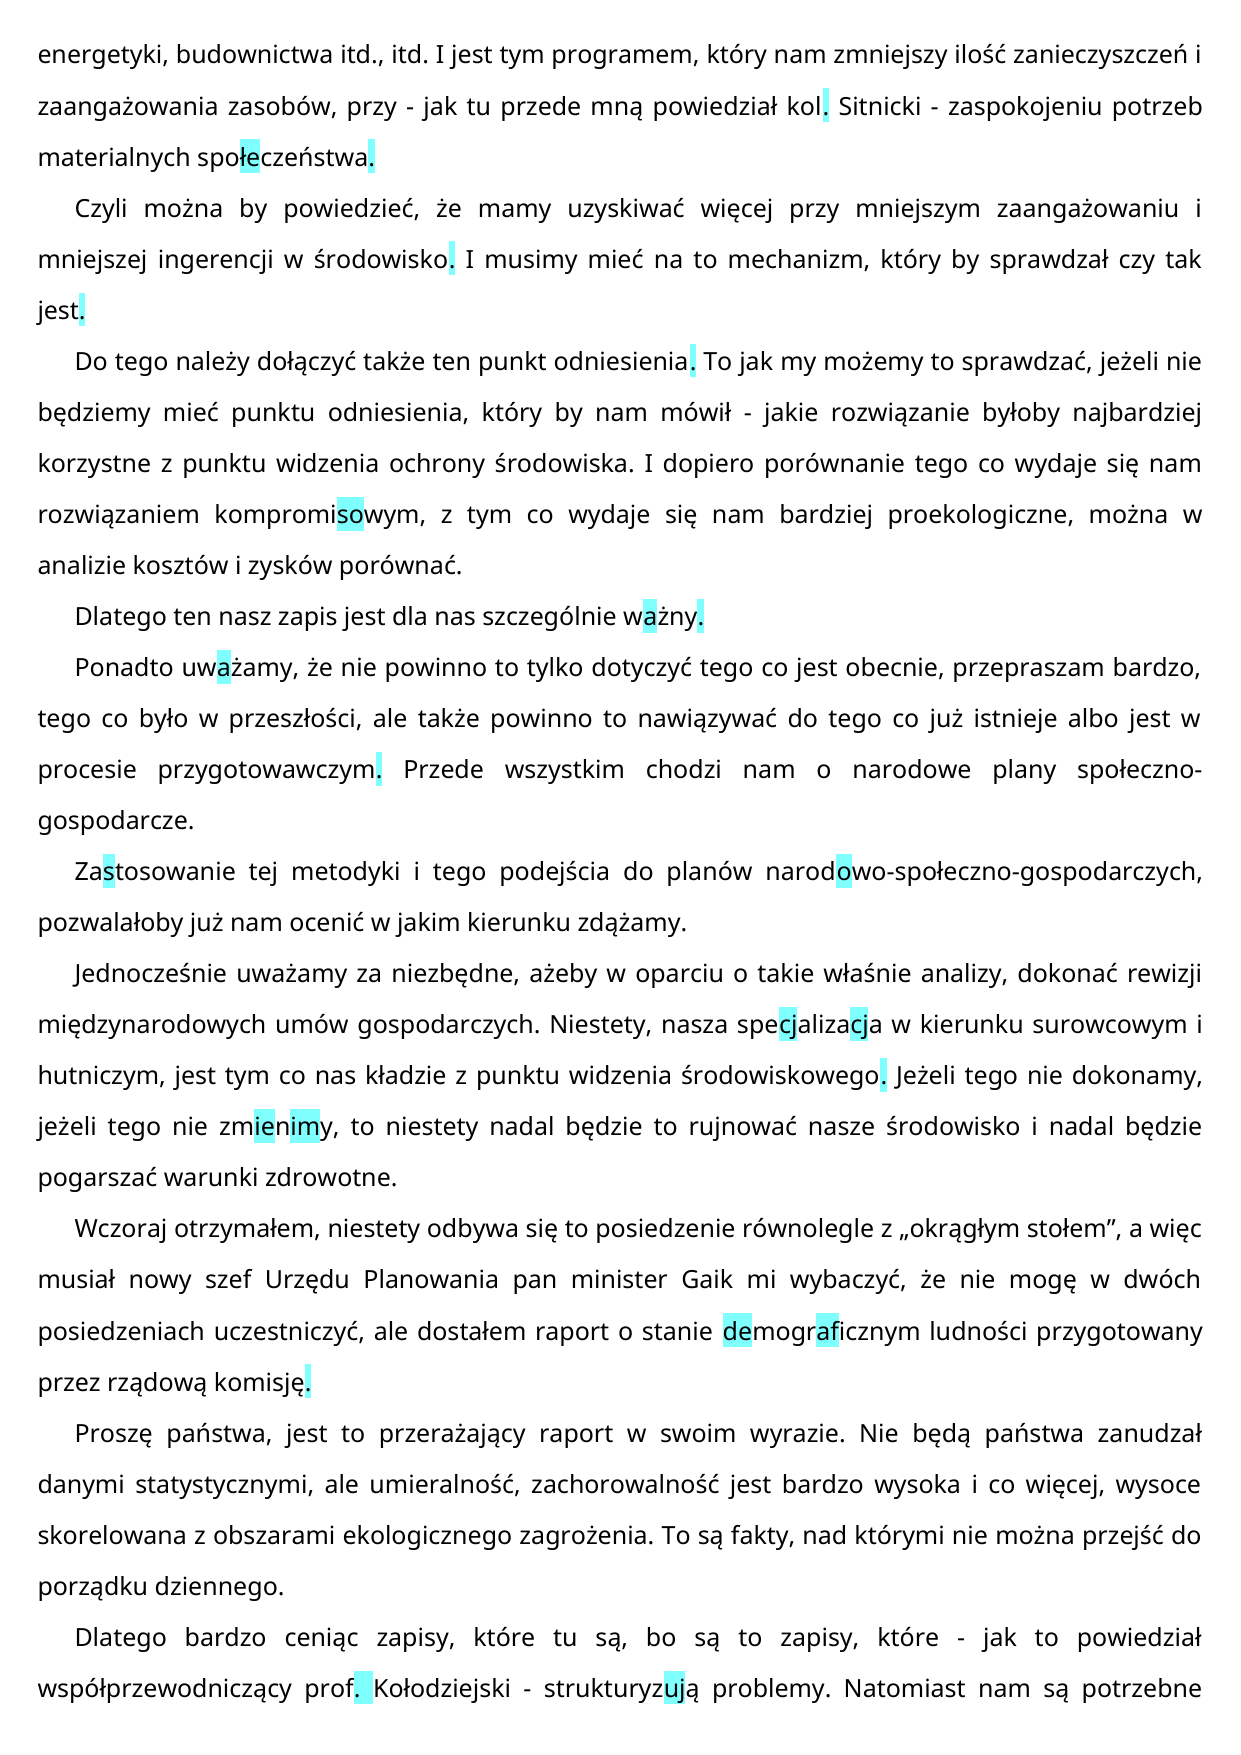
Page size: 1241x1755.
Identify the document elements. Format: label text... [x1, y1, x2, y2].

text Wczoraj otrzymałem, niestety odbywa się to posiedzenie równolegle z „okrągłym stołem”, a więc musiał nowy szef Urzędu Planowania pan minister Gaik mi wybaczyć, że nie mogę w dwóch posiedzeniach uczestniczyć, ale dostałem raport o stanie demograficznym ludności przygotowany przez rządową komisję. [37, 1211, 1203, 1398]
text Zastosowanie tej metodyki i tego podejścia do planów narodowo-społeczno-gospodarczych, pozwalałoby już nam ocenić w jakim kierunku zdążamy. [37, 854, 1203, 939]
text Dlatego bardzo ceniąc zapisy, które tu są, bo są to zapisy, które - jak to powiedział współprzewodniczący prof. Kołodziejski - strukturyzują problemy. Natomiast nam są potrzebne [37, 1619, 1203, 1704]
text Do tego należy dołączyć także ten punkt odniesienia. To jak my możemy to sprawdzać, jeżeli nie będziemy mieć punktu odniesienia, który by nam mówił - jakie rozwiązanie byłoby najbardziej korzystne z punktu widzenia ochrony środowiska. I dopiero porównanie tego co wydaje się nam rozwiązaniem kompromisowym, z tym co wydaje się nam bardziej proekologiczne, można w analizie kosztów i zysków porównać. [37, 343, 1203, 582]
text Ponadto uważamy, że nie powinno to tylko dotyczyć tego co jest obecnie, przepraszam bardzo, tego co było w przeszłości, ale także powinno to nawiązywać do tego co już istnieje albo jest w procesie przygotowawczym. Przede wszystkim chodzi nam o narodowe plany społeczno- gospodarcze. [37, 650, 1203, 837]
text Jednocześnie uważamy za niezbędne, ażeby w oparciu o takie właśnie analizy, dokonać rewizji międzynarodowych umów gospodarczych. Niestety, nasza specjalizacja w kierunku surowcowym i hutniczym, jest tym co nas kładzie z punktu widzenia środowiskowego. Jeżeli tego nie dokonamy, jeżeli tego nie zmienimy, to niestety nadal będzie to rujnować nasze środowisko i nadal będzie pogarszać warunki zdrowotne. [37, 956, 1203, 1194]
text energetyki, budownictwa itd., itd. I jest tym programem, który nam zmniejszy ilość zanieczyszczeń i zaangażowania zasobów, przy - jak tu przede mną powiedział kol. Sitnicki - zaspokojeniu potrzeb materialnych społeczeństwa. [37, 37, 1203, 173]
text Dlatego ten nasz zapis jest dla nas szczególnie ważny. [37, 599, 1203, 633]
text Proszę państwa, jest to przerażający raport w swoim wyrazie. Nie będą państwa zanudzał danymi statystycznymi, ale umieralność, zachorowalność jest bardzo wysoka i co więcej, wysoce skorelowana z obszarami ekologicznego zagrożenia. To są fakty, nad którymi nie można przejść do porządku dziennego. [37, 1415, 1203, 1602]
text Czyli można by powiedzieć, że mamy uzyskiwać więcej przy mniejszym zaangażowaniu i mniejszej ingerencji w środowisko. I musimy mieć na to mechanizm, który by sprawdzał czy tak jest. [37, 190, 1203, 326]
